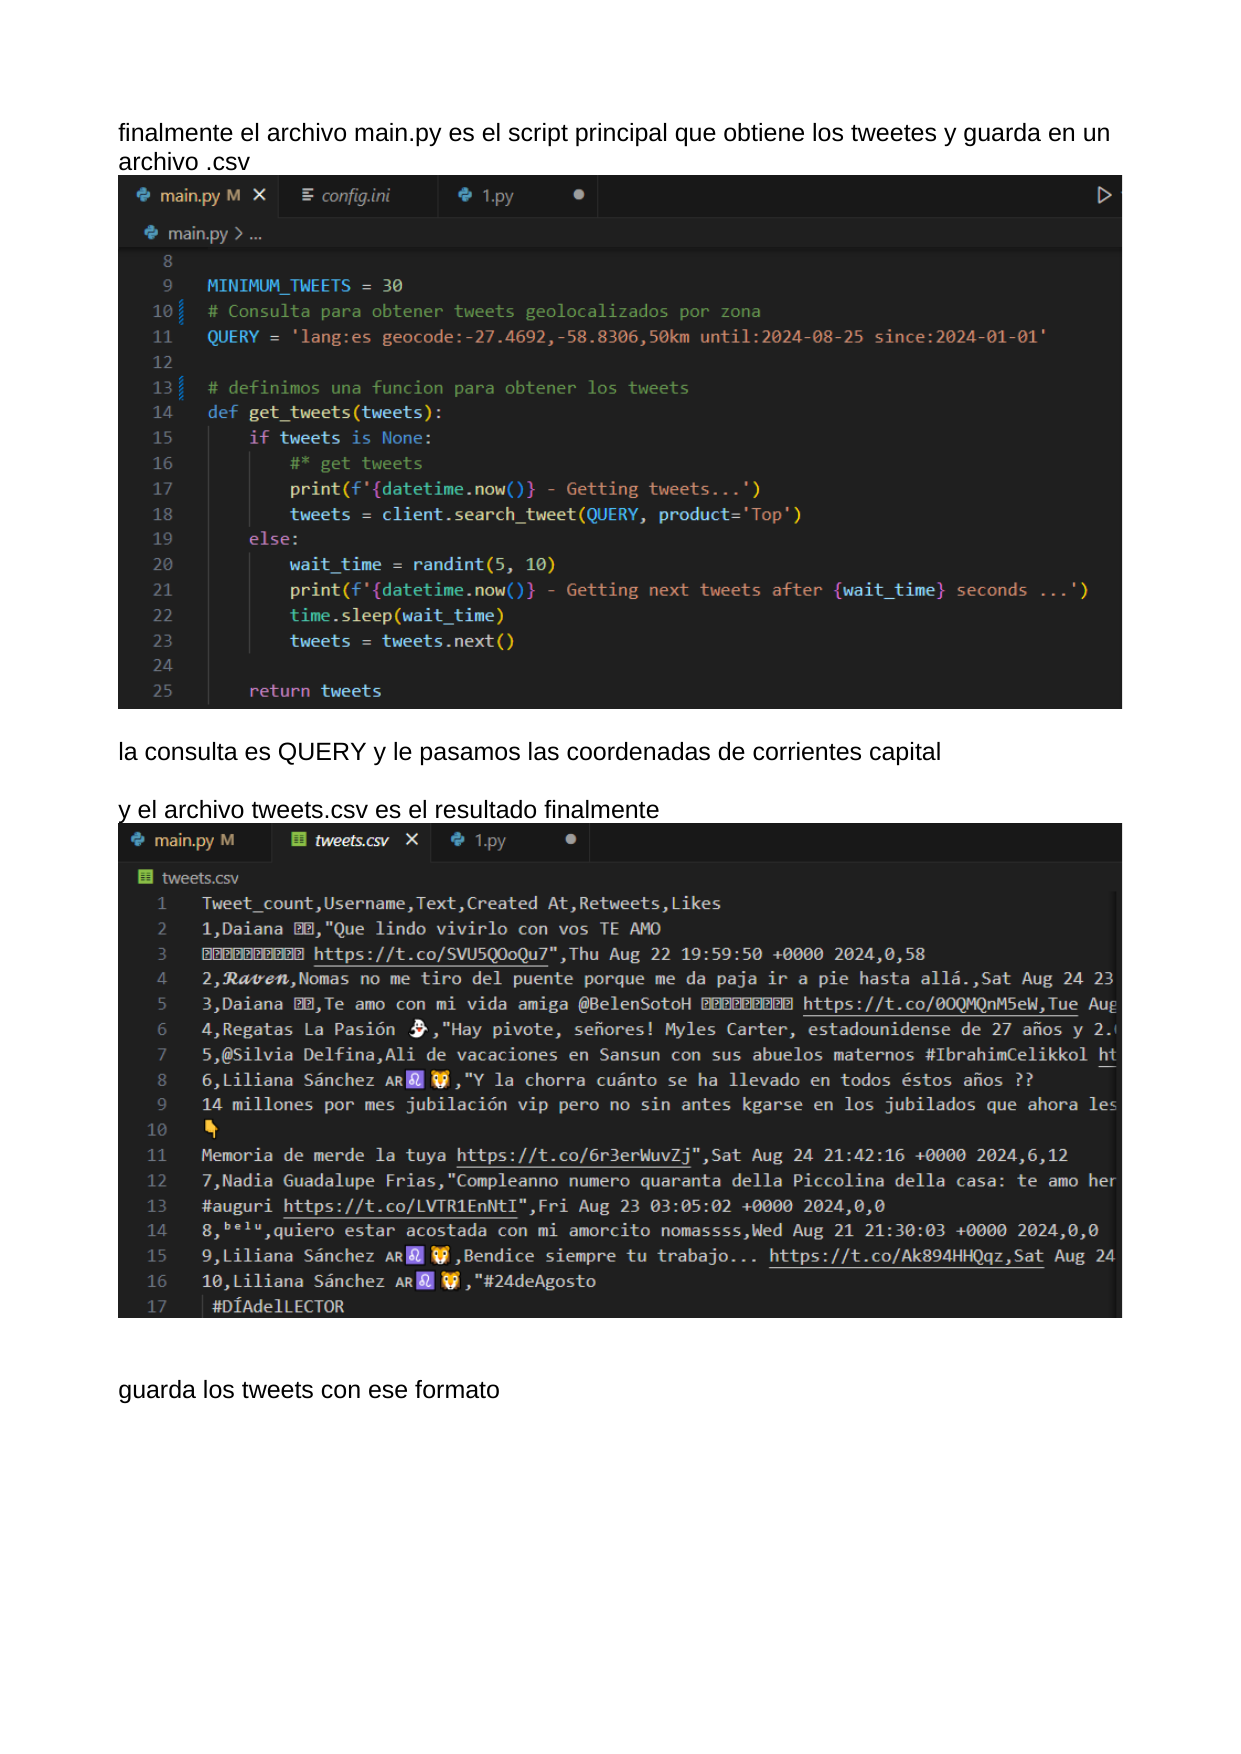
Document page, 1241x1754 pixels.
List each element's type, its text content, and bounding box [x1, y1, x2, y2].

picture [118, 823, 1123, 1318]
text y el archivo tweets.csv es el resultado finalmente [118, 795, 1122, 823]
text finalmente el archivo main.py es el script principal que obtiene los tweetes y guarda en un archivo .csv [118, 118, 1122, 175]
text la consulta es QUERY y le pasamos las coordenadas de corrientes capital [118, 737, 1122, 766]
picture [118, 175, 1123, 709]
text guarda los tweets con ese formato [118, 1375, 1122, 1403]
